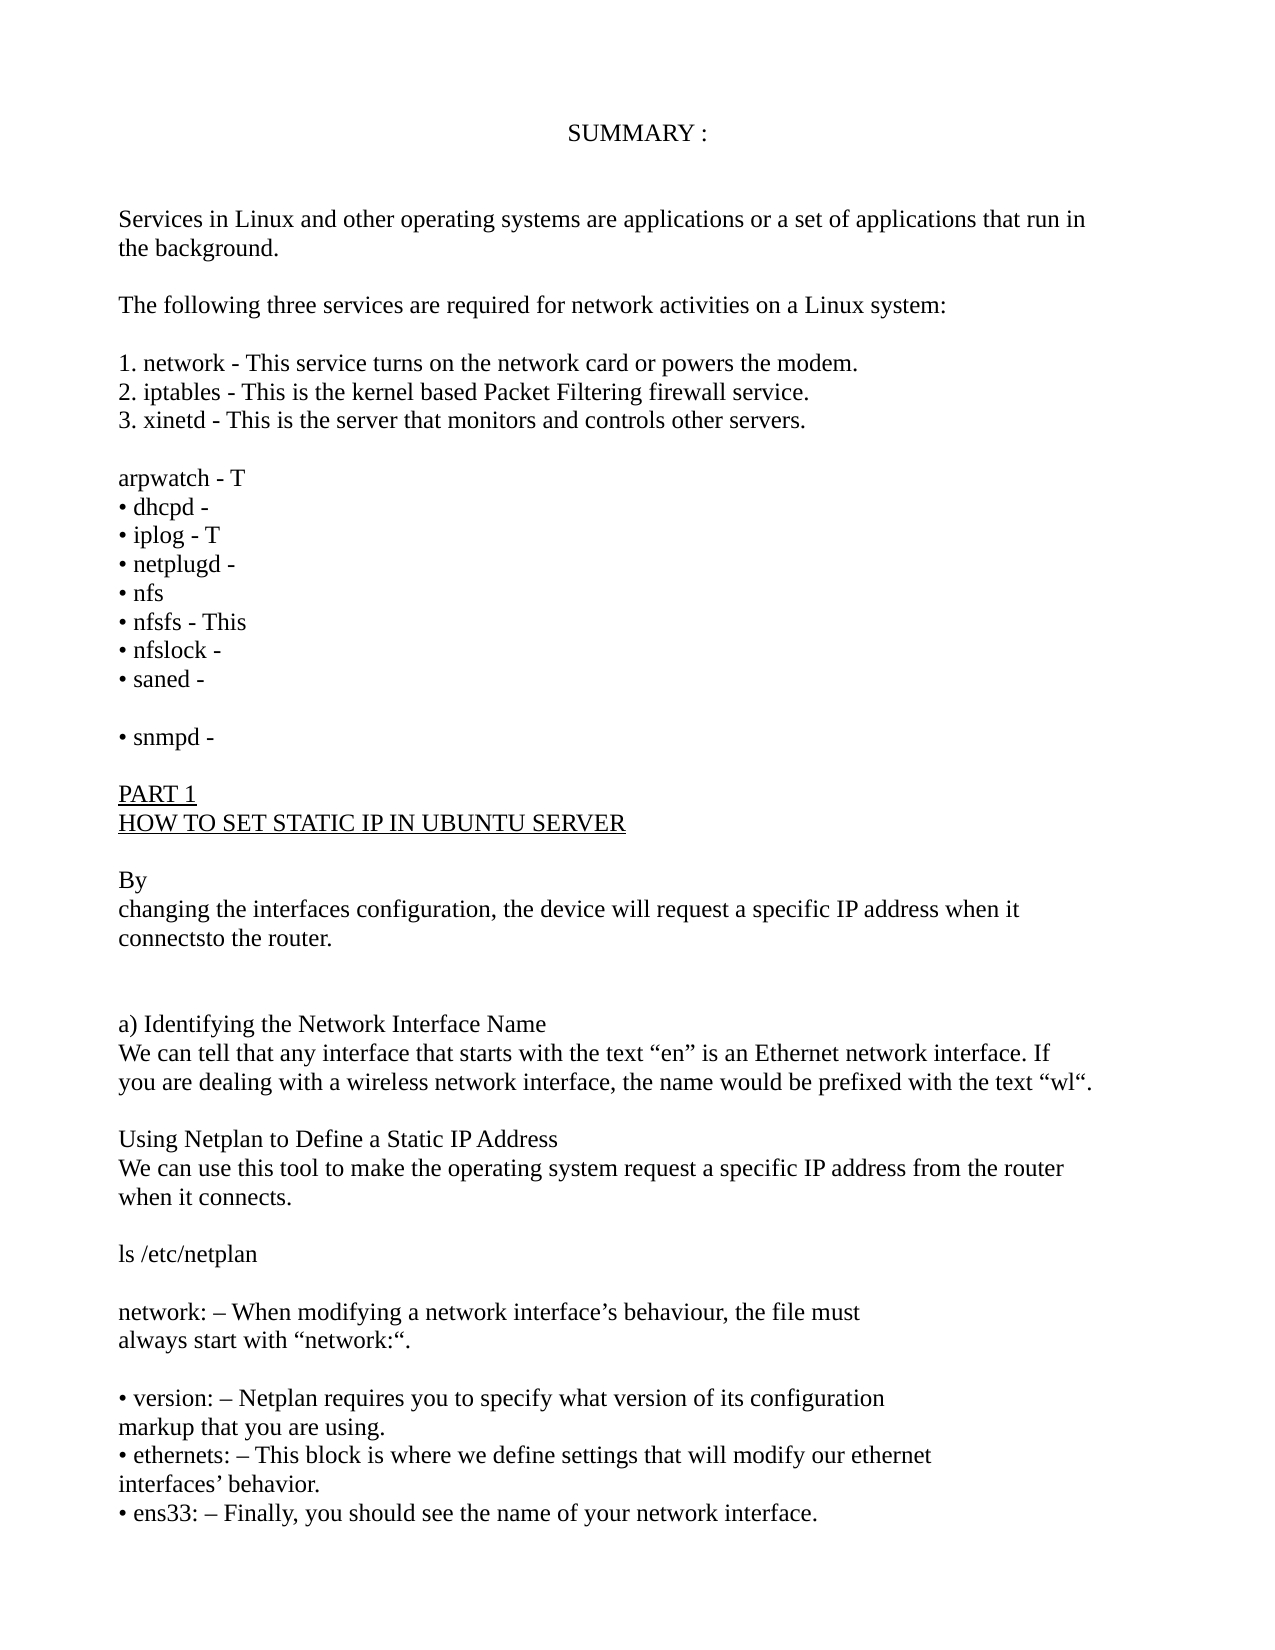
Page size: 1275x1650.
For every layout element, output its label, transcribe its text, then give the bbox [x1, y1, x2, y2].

text connectsto the router. [118, 923, 1157, 952]
text markup that you are using. [118, 1412, 1157, 1441]
text • version: – Netplan requires you to specify what version of its configuration [118, 1383, 1157, 1412]
text HOW TO SET STATIC IP IN UBUNTU SERVER [118, 808, 1157, 837]
text • nfs [118, 578, 1157, 607]
text • ethernets: – This block is where we define settings that will modify our ethernet [118, 1441, 1157, 1469]
text 3. xinetd - This is the server that monitors and controls other servers. [118, 406, 1157, 434]
text ls /etc/netplan [118, 1239, 1157, 1268]
text • netplugd - [118, 549, 1157, 578]
text Services in Linux and other operating systems are applications or a set of applications that run in [118, 204, 1157, 233]
text PART 1 [118, 779, 1157, 808]
text We can tell that any interface that starts with the text “en” is an Ethernet network interface. If [118, 1038, 1157, 1067]
text network: – When modifying a network interface’s behaviour, the file must [118, 1297, 1157, 1326]
text when it connects. [118, 1182, 1157, 1211]
text • nfsfs - This [118, 607, 1157, 636]
text The following three services are required for network activities on a Linux system: [118, 291, 1157, 319]
text interfaces’ behavior. [118, 1469, 1157, 1498]
text 2. iptables - This is the kernel based Packet Filtering firewall service. [118, 377, 1157, 406]
text • snmpd - [118, 722, 1157, 751]
text By [118, 866, 1157, 894]
text always start with “network:“. [118, 1326, 1157, 1354]
text a) Identifying the Network Interface Name [118, 1009, 1157, 1038]
text • ens33: – Finally, you should see the name of your network interface. [118, 1498, 1157, 1527]
text Using Netplan to Define a Static IP Address [118, 1124, 1157, 1153]
text 1. network - This service turns on the network card or powers the modem. [118, 348, 1157, 377]
text the background. [118, 233, 1157, 262]
text you are dealing with a wireless network interface, the name would be prefixed with the text “wl“. [118, 1067, 1157, 1096]
text SUMMARY : [118, 118, 1157, 147]
text • iplog - T [118, 521, 1157, 549]
text • nfslock - [118, 636, 1157, 664]
text arpwatch - T [118, 463, 1157, 492]
text • dhcpd - [118, 492, 1157, 521]
text We can use this tool to make the operating system request a specific IP address from the router [118, 1153, 1157, 1182]
text • saned - [118, 664, 1157, 693]
text changing the interfaces configuration, the device will request a specific IP address when it [118, 894, 1157, 923]
